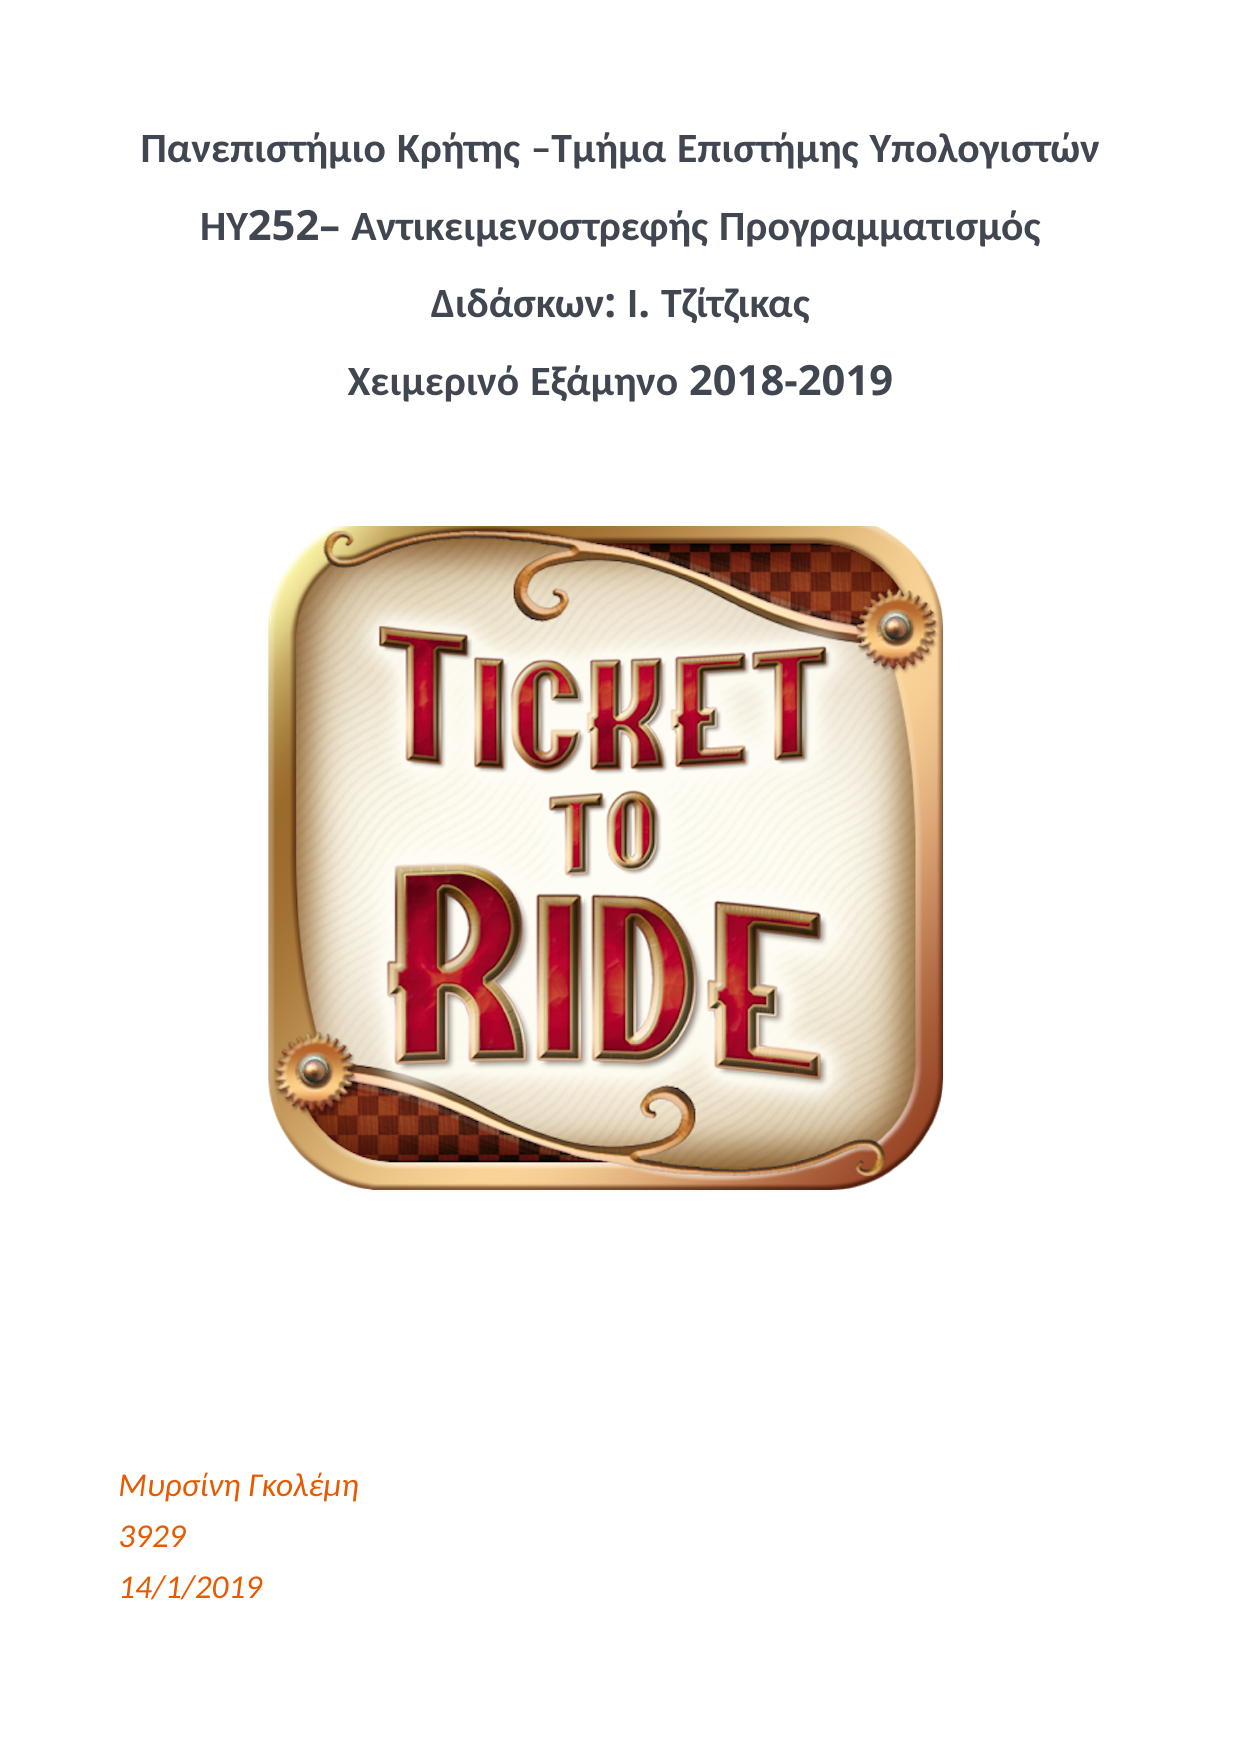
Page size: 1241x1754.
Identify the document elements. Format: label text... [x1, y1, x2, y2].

text Mυρσίνη Γκολέμη [118, 1464, 1122, 1505]
picture [268, 526, 943, 1190]
text Χειμερινό Εξάμηνο 2018-2019 [118, 350, 1122, 407]
text 3929 [118, 1515, 1122, 1556]
text ΗΥ252– Αντικειμενοστρεφής Προγραμματισμός [118, 196, 1122, 252]
text 14/1/2019 [118, 1566, 1122, 1607]
text Πανεπιστήμιο Κρήτης –Τμήμα Επιστήμης Υπολογιστών [118, 118, 1122, 175]
text Διδάσκων: Ι. Τζίτζικας [118, 273, 1122, 330]
